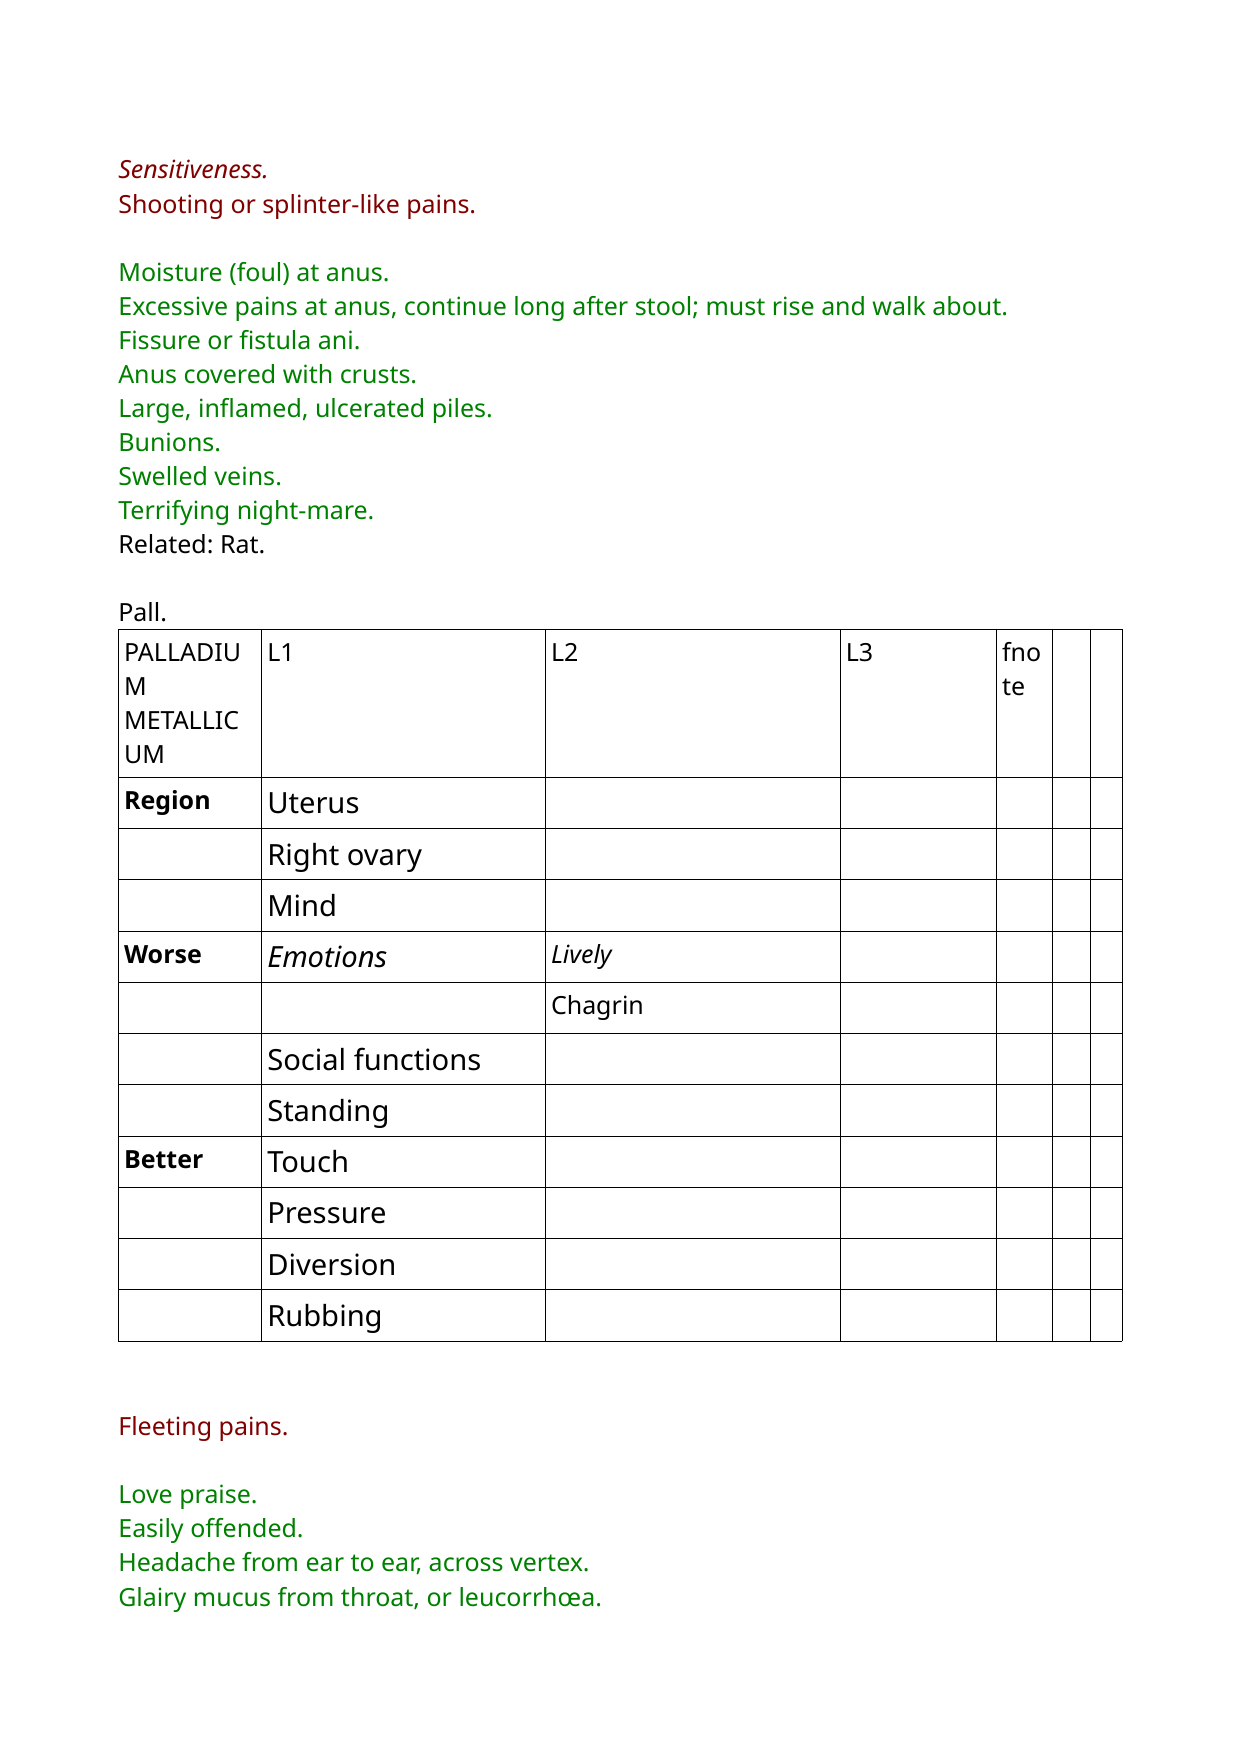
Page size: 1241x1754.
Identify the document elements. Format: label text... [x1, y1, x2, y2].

table_header PALLADIUM METALLICUM [119, 630, 261, 777]
table_cell [546, 829, 840, 879]
table_cell [841, 1085, 996, 1136]
table_cell [997, 932, 1052, 982]
table_header fnote [997, 630, 1052, 777]
table_cell [1091, 880, 1122, 931]
table_cell [1053, 1188, 1090, 1238]
table_cell [841, 983, 996, 1033]
table_cell [841, 880, 996, 931]
table_cell [841, 1137, 996, 1187]
table_cell [1091, 829, 1122, 879]
table_header [1053, 630, 1090, 777]
table_cell Diversion [262, 1239, 545, 1289]
table_cell [119, 1239, 261, 1289]
table_cell Uterus [262, 778, 545, 828]
table_cell [1091, 1239, 1122, 1289]
table_header L2 [546, 630, 840, 777]
table_cell [997, 829, 1052, 879]
table_cell Emotions [262, 932, 545, 982]
table_cell [546, 778, 840, 828]
table_cell [997, 880, 1052, 931]
table_cell [1053, 1290, 1090, 1341]
table_cell Better [119, 1137, 261, 1187]
table_cell [119, 983, 261, 1033]
text Fleeting pains. [118, 1409, 1122, 1443]
table_cell [997, 1290, 1052, 1341]
table_cell [262, 983, 545, 1033]
table_cell [997, 1085, 1052, 1136]
table_cell Worse [119, 932, 261, 982]
table_cell [119, 1085, 261, 1136]
table_cell [1053, 1137, 1090, 1187]
text Bunions. [118, 425, 1122, 459]
table_cell [1053, 932, 1090, 982]
text Shooting or splinter-like pains. [118, 186, 1122, 220]
table_cell Mind [262, 880, 545, 931]
table_cell [841, 1188, 996, 1238]
table_cell [997, 1188, 1052, 1238]
table_cell Region [119, 778, 261, 828]
table_cell Social functions [262, 1034, 545, 1084]
table_cell [1091, 778, 1122, 828]
table_cell [1091, 1188, 1122, 1238]
table_header L3 [841, 630, 996, 777]
table_cell [1091, 1034, 1122, 1084]
table_cell [997, 1239, 1052, 1289]
table_cell [119, 829, 261, 879]
text Related: Rat. [118, 527, 1122, 561]
text Moisture (foul) at anus. [118, 254, 1122, 288]
table_cell [546, 1034, 840, 1084]
table_cell [1091, 1290, 1122, 1341]
table_cell Lively [546, 932, 840, 982]
table_cell [1053, 1085, 1090, 1136]
table_header L1 [262, 630, 545, 777]
table_cell [1053, 1034, 1090, 1084]
table_cell [1053, 829, 1090, 879]
text Pall. [118, 595, 1122, 629]
table_cell [1091, 1137, 1122, 1187]
table_cell [997, 983, 1052, 1033]
table_cell [841, 1290, 996, 1341]
table_cell [119, 1188, 261, 1238]
table_cell [1053, 1239, 1090, 1289]
table_cell Standing [262, 1085, 545, 1136]
table_cell [997, 778, 1052, 828]
table_cell [997, 1034, 1052, 1084]
table_cell [1053, 983, 1090, 1033]
table_cell [1091, 1085, 1122, 1136]
table_cell [997, 1137, 1052, 1187]
text Easily offended. [118, 1511, 1122, 1545]
table_cell [1091, 932, 1122, 982]
table_cell [841, 1239, 996, 1289]
table_cell Chagrin [546, 983, 840, 1033]
table_cell [1053, 880, 1090, 931]
table_cell Pressure [262, 1188, 545, 1238]
table_cell [1091, 983, 1122, 1033]
text Swelled veins. [118, 459, 1122, 493]
table_cell Right ovary [262, 829, 545, 879]
text Headache from ear to ear, across vertex. [118, 1545, 1122, 1579]
text Fissure or fistula ani. [118, 322, 1122, 357]
text Large, inflamed, ulcerated piles. [118, 391, 1122, 425]
table_cell [119, 1034, 261, 1084]
table_cell [546, 880, 840, 931]
text Love praise. [118, 1477, 1122, 1511]
table_cell [841, 778, 996, 828]
table_cell [546, 1137, 840, 1187]
table_header [1091, 630, 1122, 777]
text Anus covered with crusts. [118, 357, 1122, 391]
table_cell [841, 1034, 996, 1084]
text Excessive pains at anus, continue long after stool; must rise and walk about. [118, 288, 1122, 322]
table_cell [546, 1188, 840, 1238]
text Glairy mucus from throat, or leucorrhœa. [118, 1579, 1122, 1613]
text Sensitiveness. [118, 152, 1122, 186]
table_cell [841, 829, 996, 879]
table_cell [119, 880, 261, 931]
table_cell Rubbing [262, 1290, 545, 1341]
table_cell [1053, 778, 1090, 828]
text Terrifying night-mare. [118, 493, 1122, 527]
table_cell [546, 1085, 840, 1136]
table_cell [841, 932, 996, 982]
table_cell [119, 1290, 261, 1341]
table_cell Touch [262, 1137, 545, 1187]
table_cell [546, 1239, 840, 1289]
table_cell [546, 1290, 840, 1341]
